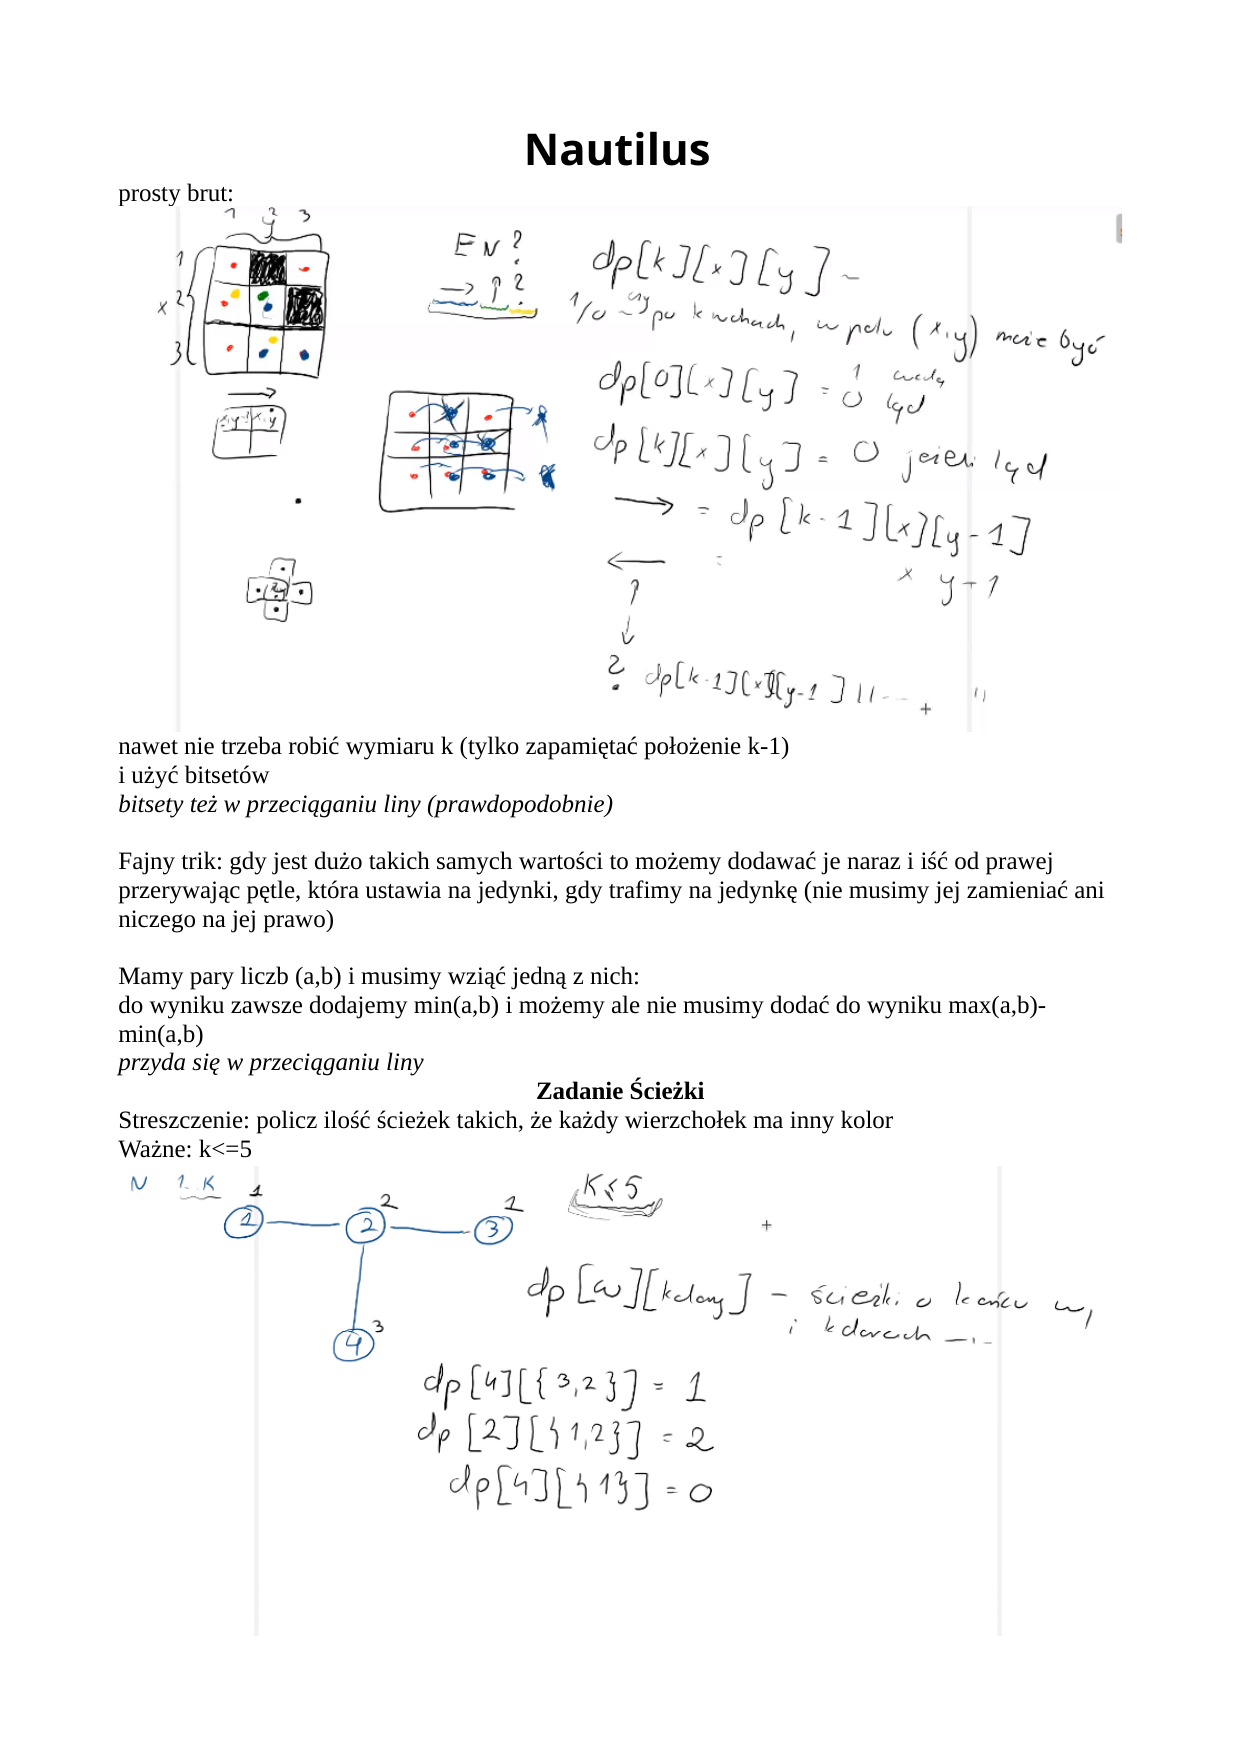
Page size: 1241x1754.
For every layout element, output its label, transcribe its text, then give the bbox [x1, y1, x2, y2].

text Streszczenie: policz ilość ścieżek takich, że każdy wierzchołek ma inny kolor [118, 1105, 1122, 1134]
text Fajny trik: gdy jest dużo takich samych wartości to możemy dodawać je naraz i iść od prawej przerywając pętle, która ustawia na jedynki, gdy trafimy na jedynkę (nie musimy jej zamieniać ani niczego na jej prawo) [118, 846, 1122, 932]
text Mamy pary liczb (a,b) i musimy wziąć jedną z nich: [118, 961, 1122, 990]
text przyda się w przeciąganiu liny [118, 1047, 1122, 1076]
text do wyniku zawsze dodajemy min(a,b) i możemy ale nie musimy dodać do wyniku max(a,b)-min(a,b) [118, 990, 1122, 1047]
text i użyć bitsetów [118, 760, 1122, 789]
text prosty brut: [118, 178, 1122, 206]
picture [124, 1166, 1128, 1636]
text Ważne: k<=5 [118, 1134, 1122, 1162]
text bitsety też w przeciąganiu liny (prawdopodobnie) [118, 789, 1122, 817]
text Nautilus [118, 118, 1122, 178]
picture [118, 206, 1123, 732]
text Zadanie Ścieżki [118, 1076, 1122, 1105]
text nawet nie trzeba robić wymiaru k (tylko zapamiętać położenie k-1) [118, 732, 1122, 760]
